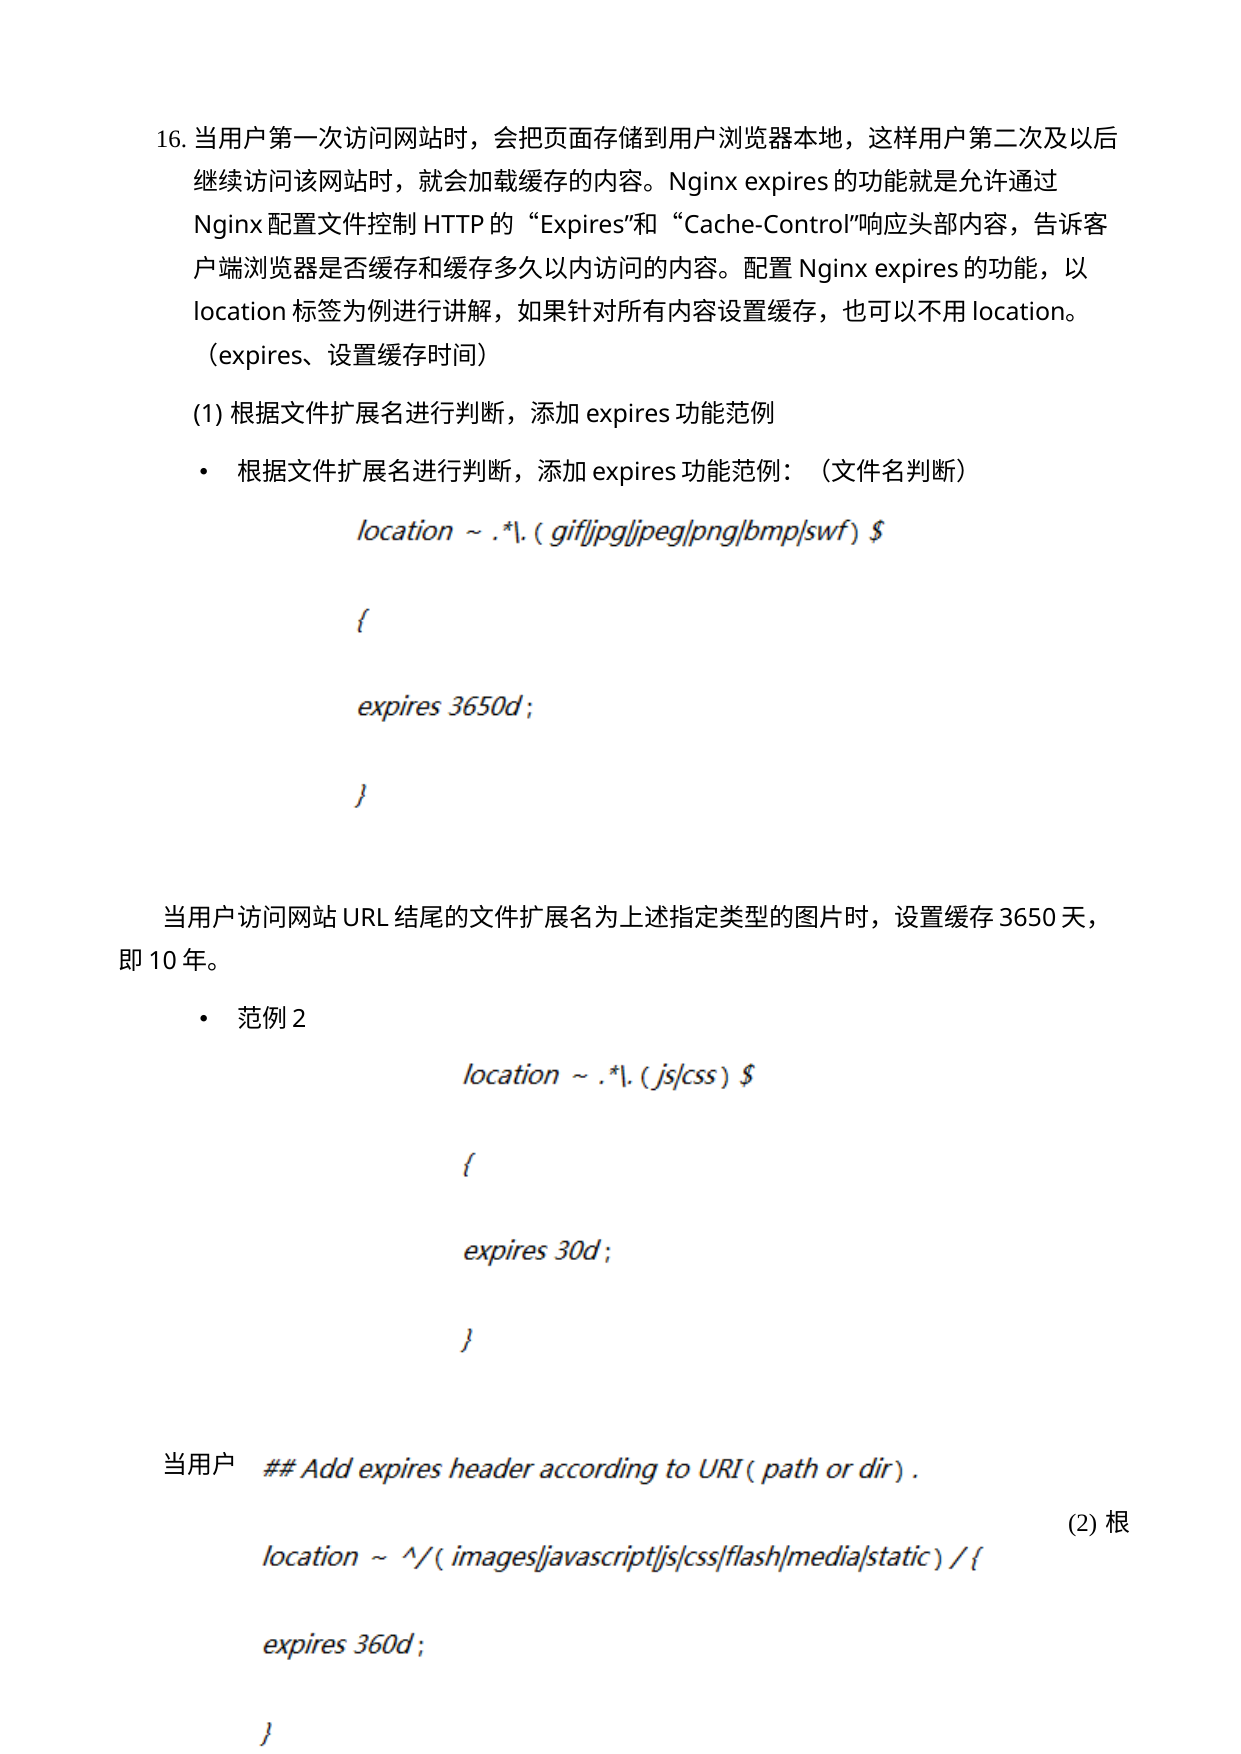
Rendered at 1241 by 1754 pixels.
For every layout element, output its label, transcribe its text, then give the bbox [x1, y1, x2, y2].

picture [340, 509, 900, 822]
text 当用户访问网站URL结尾的文件扩展名为上述指定类型的图片时，设置缓存3650天，即10年。 [118, 897, 1122, 977]
list 范例2 [199, 999, 1122, 1035]
list 当用户第一次访问网站时，会把页面存储到用户浏览器本地，这样用户第二次及以后继续访问该网站时，就会加载缓存的内容。Nginx expires的功能就是允许通过Nginx配置文件控制HTTP的“Expires”和“Cache-Control”响应头部内容，告诉客户端浏览器是否缓存和缓存多久以内访问的内容。配置Nginx expires的功能，以location标签为例进行讲解，如果针对所有内容设置缓存，也可以不用location。（expires、设置缓存时间） [156, 118, 1122, 372]
picture [247, 1450, 993, 1754]
list 根据文件扩展名进行判断，添加expires功能范例：（文件名判断） [199, 451, 1122, 488]
text 当用户访问网站URL结尾的文件扩展名为js、css类型的元素时，设置缓存30天。 [118, 1445, 1122, 1481]
list 根据文件扩展名进行判断，添加expires功能范例 [193, 393, 1122, 429]
list 根据URI中的路径进行判断，添加expires范例：（URI中的路径判断） [193, 1503, 247, 1539]
picture [446, 1056, 794, 1365]
list 根据URI中的路径进行判断，添加expires范例：（URI中的路径判断） [993, 1503, 1122, 1539]
